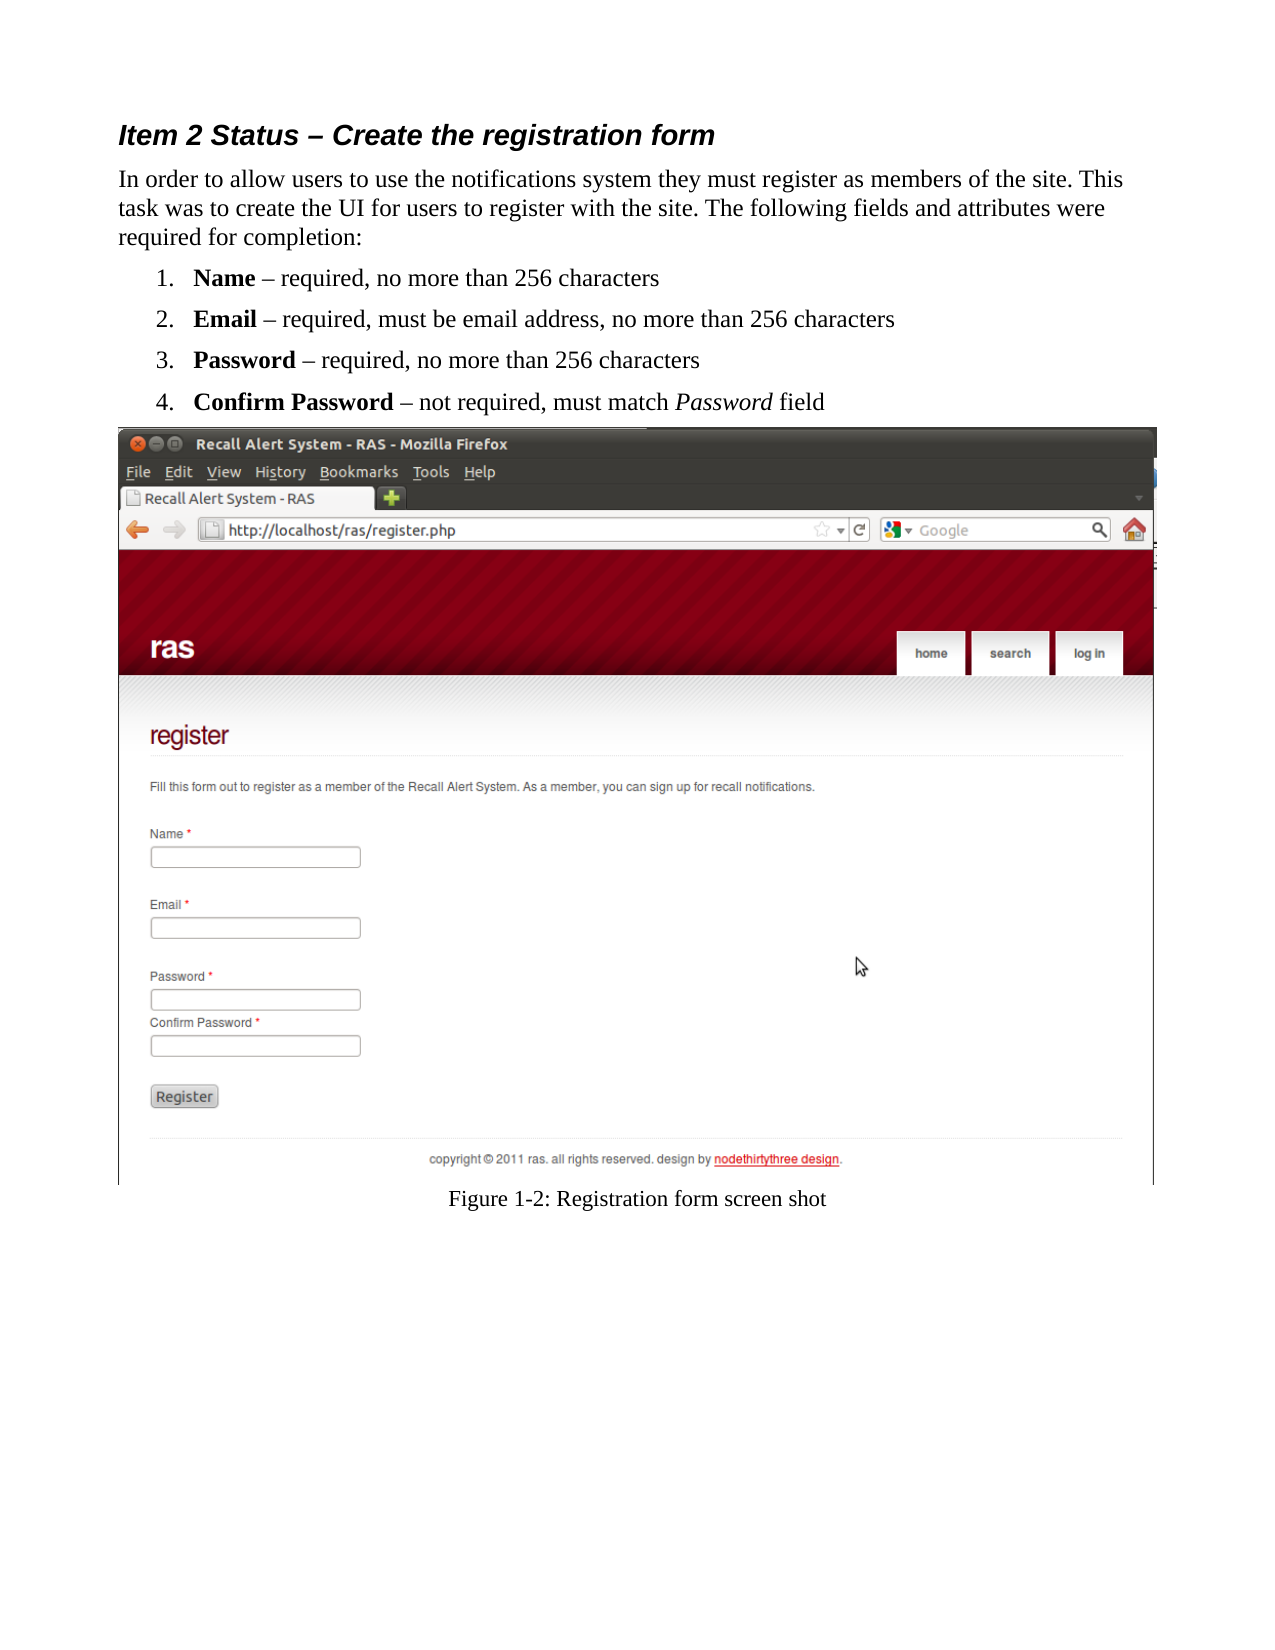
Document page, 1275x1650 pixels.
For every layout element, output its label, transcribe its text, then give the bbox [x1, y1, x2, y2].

text Figure 1-2: Registration form screen shot [118, 1185, 1157, 1211]
text In order to allow users to use the notifications system they must register as members of the site. This task was to create the UI for users to register with the site. The following fields and attributes were required for completion: [118, 164, 1157, 250]
list Name – required, no more than 256 characters [156, 263, 1157, 292]
list Confirm Password – not required, must match Password field [156, 387, 1157, 415]
picture [118, 427, 1157, 1185]
subtitle Item 2 Status – Create the registration form [118, 118, 1157, 152]
list Email – required, must be email address, no more than 256 characters [156, 304, 1157, 333]
list Password – required, no more than 256 characters [156, 345, 1157, 374]
